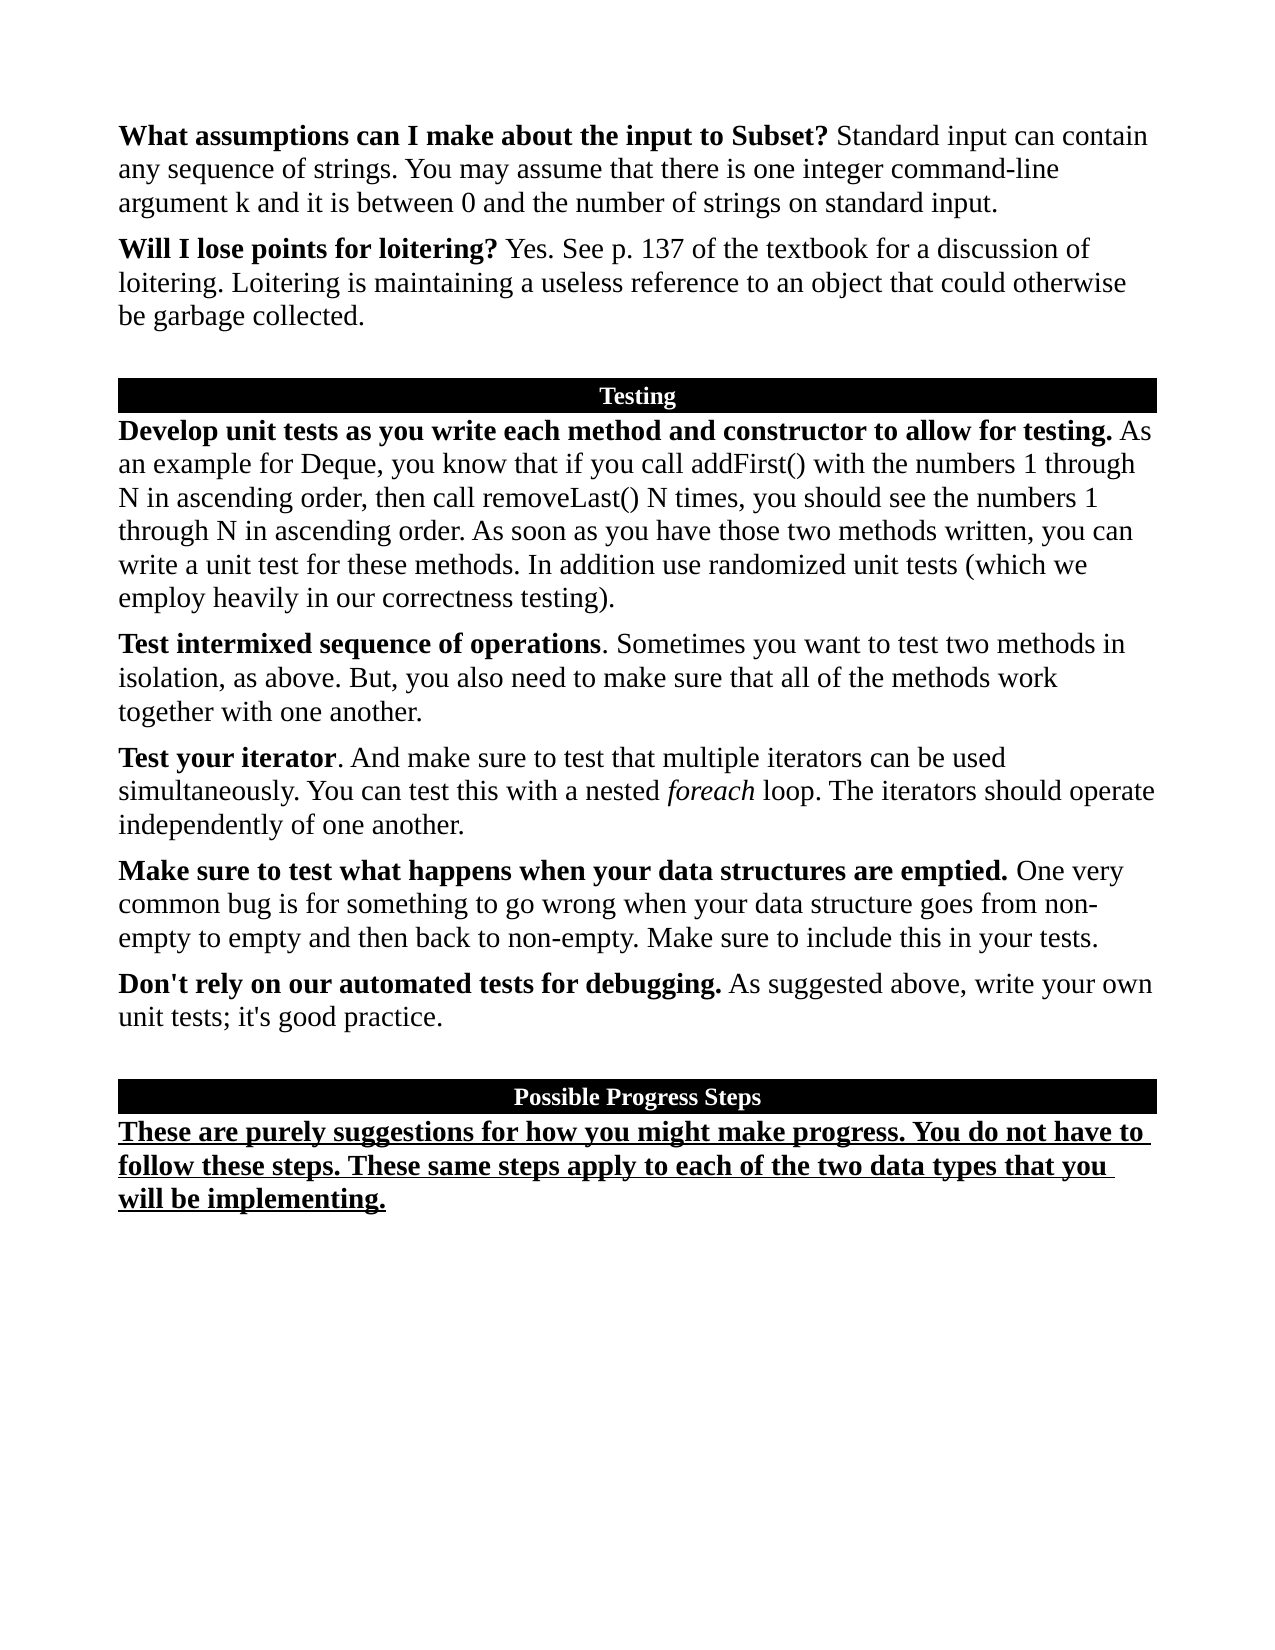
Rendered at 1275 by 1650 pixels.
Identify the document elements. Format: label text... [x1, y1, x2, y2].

text What assumptions can I make about the input to Subset? Standard input can contain any sequence of strings. You may assume that there is one integer command-line argument k and it is between 0 and the number of strings on standard input. [118, 118, 1157, 219]
text Test your iterator. And make sure to test that multiple iterators can be used simultaneously. You can test this with a nested foreach loop. The iterators should operate independently of one another. [118, 740, 1157, 840]
text Make sure to test what happens when your data structures are emptied. One very common bug is for something to go wrong when your data structure goes from non-empty to empty and then back to non-empty. Make sure to include this in your tests. [118, 853, 1157, 953]
text Test intermixed sequence of operations. Sometimes you want to test two methods in isolation, as above. But, you also need to make sure that all of the methods work together with one another. [118, 627, 1157, 727]
text These are purely suggestions for how you might make progress. You do not have to follow these steps. These same steps apply to each of the two data types that you will be implementing. [118, 1114, 1157, 1215]
text Don't rely on our automated tests for debugging. As suggested above, write your own unit tests; it's good practice. [118, 966, 1157, 1033]
table_header Testing [118, 378, 1157, 413]
text Develop unit tests as you write each method and constructor to allow for testing. As an example for Deque, you know that if you call addFirst() with the numbers 1 through N in ascending order, then call removeLast() N times, you should see the numbers 1 through N in ascending order. As soon as you have those two methods written, you can write a unit test for these methods. In addition use randomized unit tests (which we employ heavily in our correctness testing). [118, 413, 1157, 614]
text Will I lose points for loitering? Yes. See p. 137 of the textbook for a discussion of loitering. Loitering is maintaining a useless reference to an object that could otherwise be garbage collected. [118, 231, 1157, 332]
table_header Possible Progress Steps [118, 1079, 1157, 1114]
